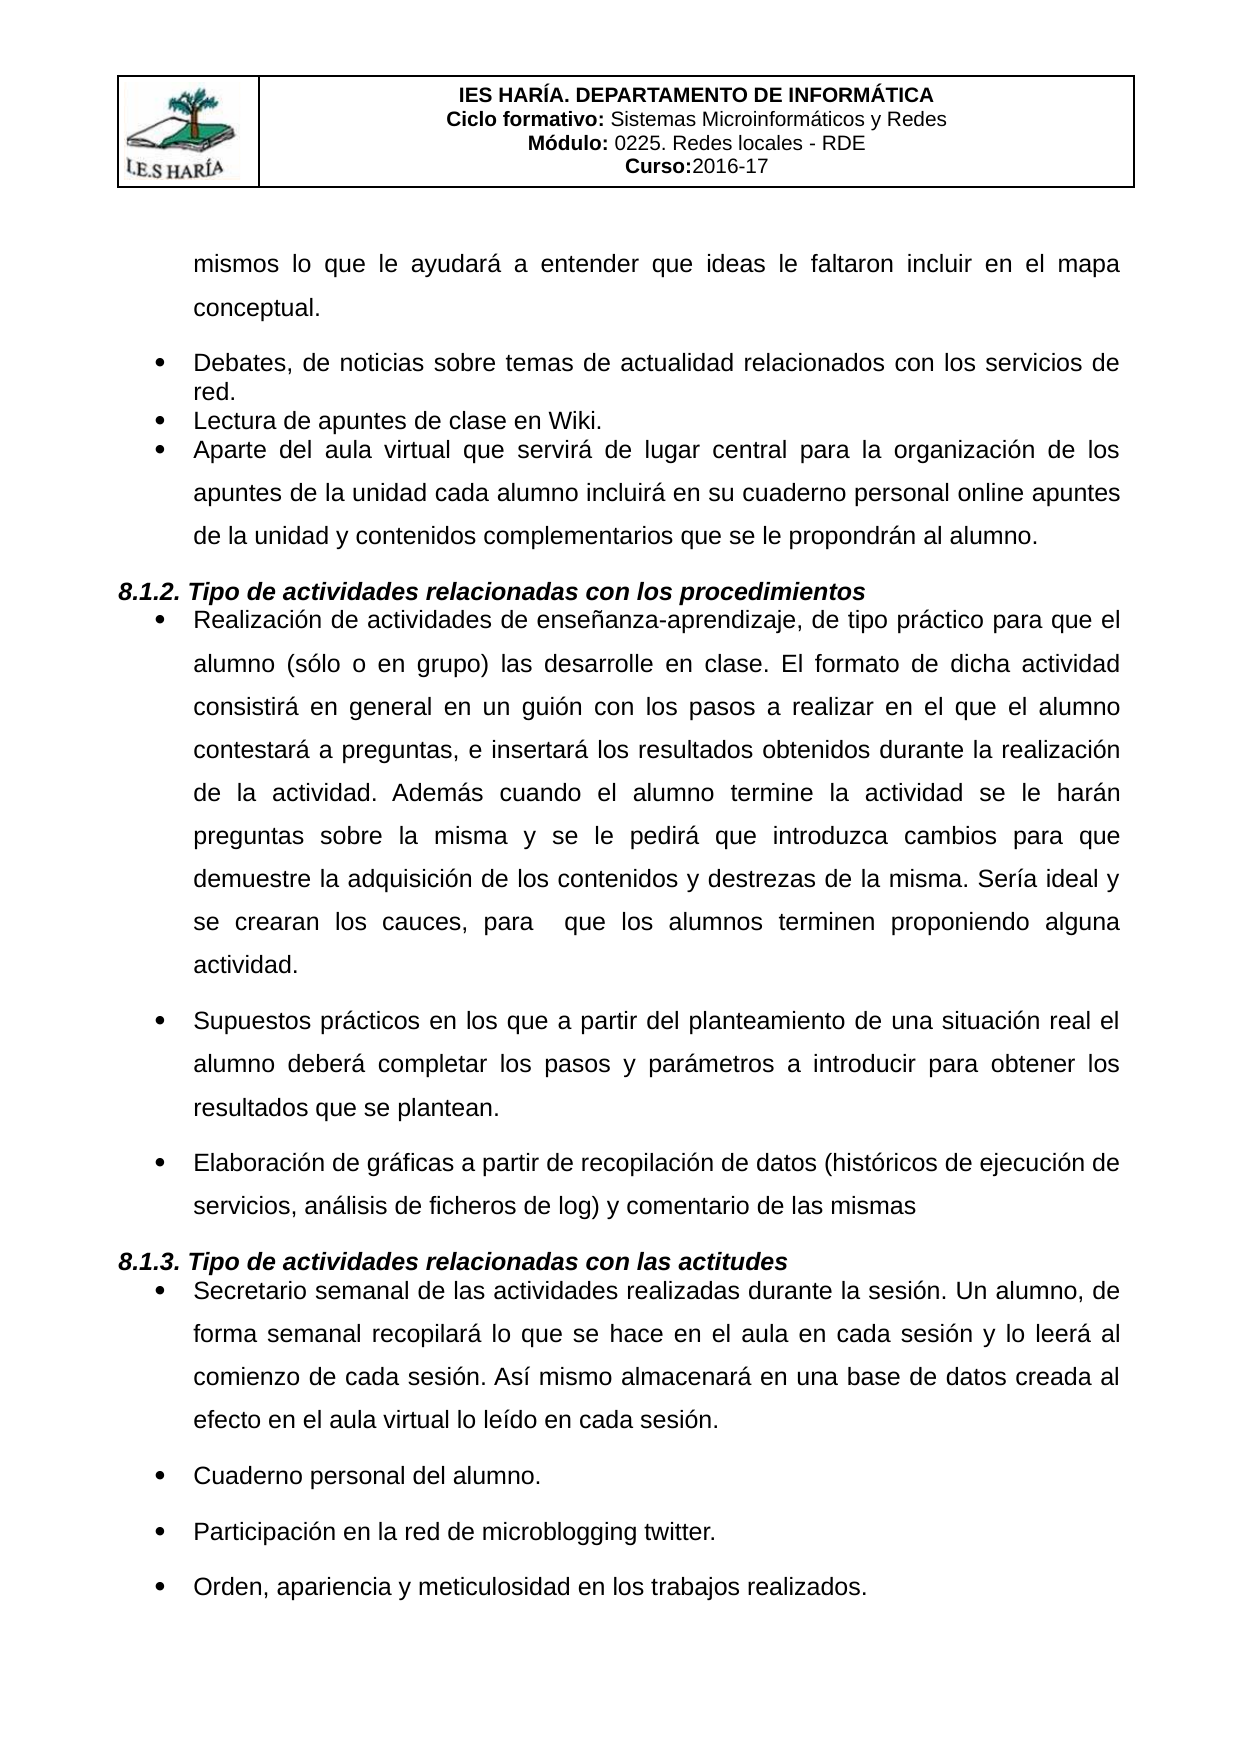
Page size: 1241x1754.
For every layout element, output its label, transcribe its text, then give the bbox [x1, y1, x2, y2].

list mismos lo que le ayudará a entender que ideas le faltaron incluir en el mapa conceptual. [156, 249, 1122, 321]
subtitle 8.1.2. Tipo de actividades relacionadas con los procedimientos [118, 577, 1122, 605]
list Elaboración de gráficas a partir de recopilación de datos (históricos de ejecución de servicios, análisis de ficheros de log) y comentario de las mismas [156, 1148, 1122, 1220]
list Lectura de apuntes de clase en Wiki. [156, 406, 1122, 435]
list Participación en la red de microblogging twitter. [156, 1517, 1122, 1545]
subtitle 8.1.3. Tipo de actividades relacionadas con las actitudes [118, 1247, 1122, 1276]
list Supuestos prácticos en los que a partir del planteamiento de una situación real el alumno deberá completar los pasos y parámetros a introducir para obtener los resultados que se plantean. [156, 1006, 1122, 1121]
list Orden, apariencia y meticulosidad en los trabajos realizados. [156, 1572, 1122, 1601]
list Cuaderno personal del alumno. [156, 1461, 1122, 1490]
list Debates, de noticias sobre temas de actualidad relacionados con los servicios de red. [156, 348, 1122, 406]
list Aparte del aula virtual que servirá de lugar central para la organización de los apuntes de la unidad cada alumno incluirá en su cuaderno personal online apuntes de la unidad y contenidos complementarios que se le propondrán al alumno. [156, 435, 1122, 550]
picture [123, 82, 241, 180]
list Realización de actividades de enseñanza-aprendizaje, de tipo práctico para que el alumno (sólo o en grupo) las desarrolle en clase. El formato de dicha actividad consistirá en general en un guión con los pasos a realizar en el que el alumno contestará a preguntas, e insertará los resultados obtenidos durante la realización de la actividad. Además cuando el alumno termine la actividad se le harán preguntas sobre la misma y se le pedirá que introduzca cambios para que demuestre la adquisición de los contenidos y destrezas de la misma. Sería ideal y se crearan los cauces, para que los alumnos terminen proponiendo alguna actividad. [156, 605, 1122, 979]
list Secretario semanal de las actividades realizadas durante la sesión. Un alumno, de forma semanal recopilará lo que se hace en el aula en cada sesión y lo leerá al comienzo de cada sesión. Así mismo almacenará en una base de datos creada al efecto en el aula virtual lo leído en cada sesión. [156, 1276, 1122, 1434]
